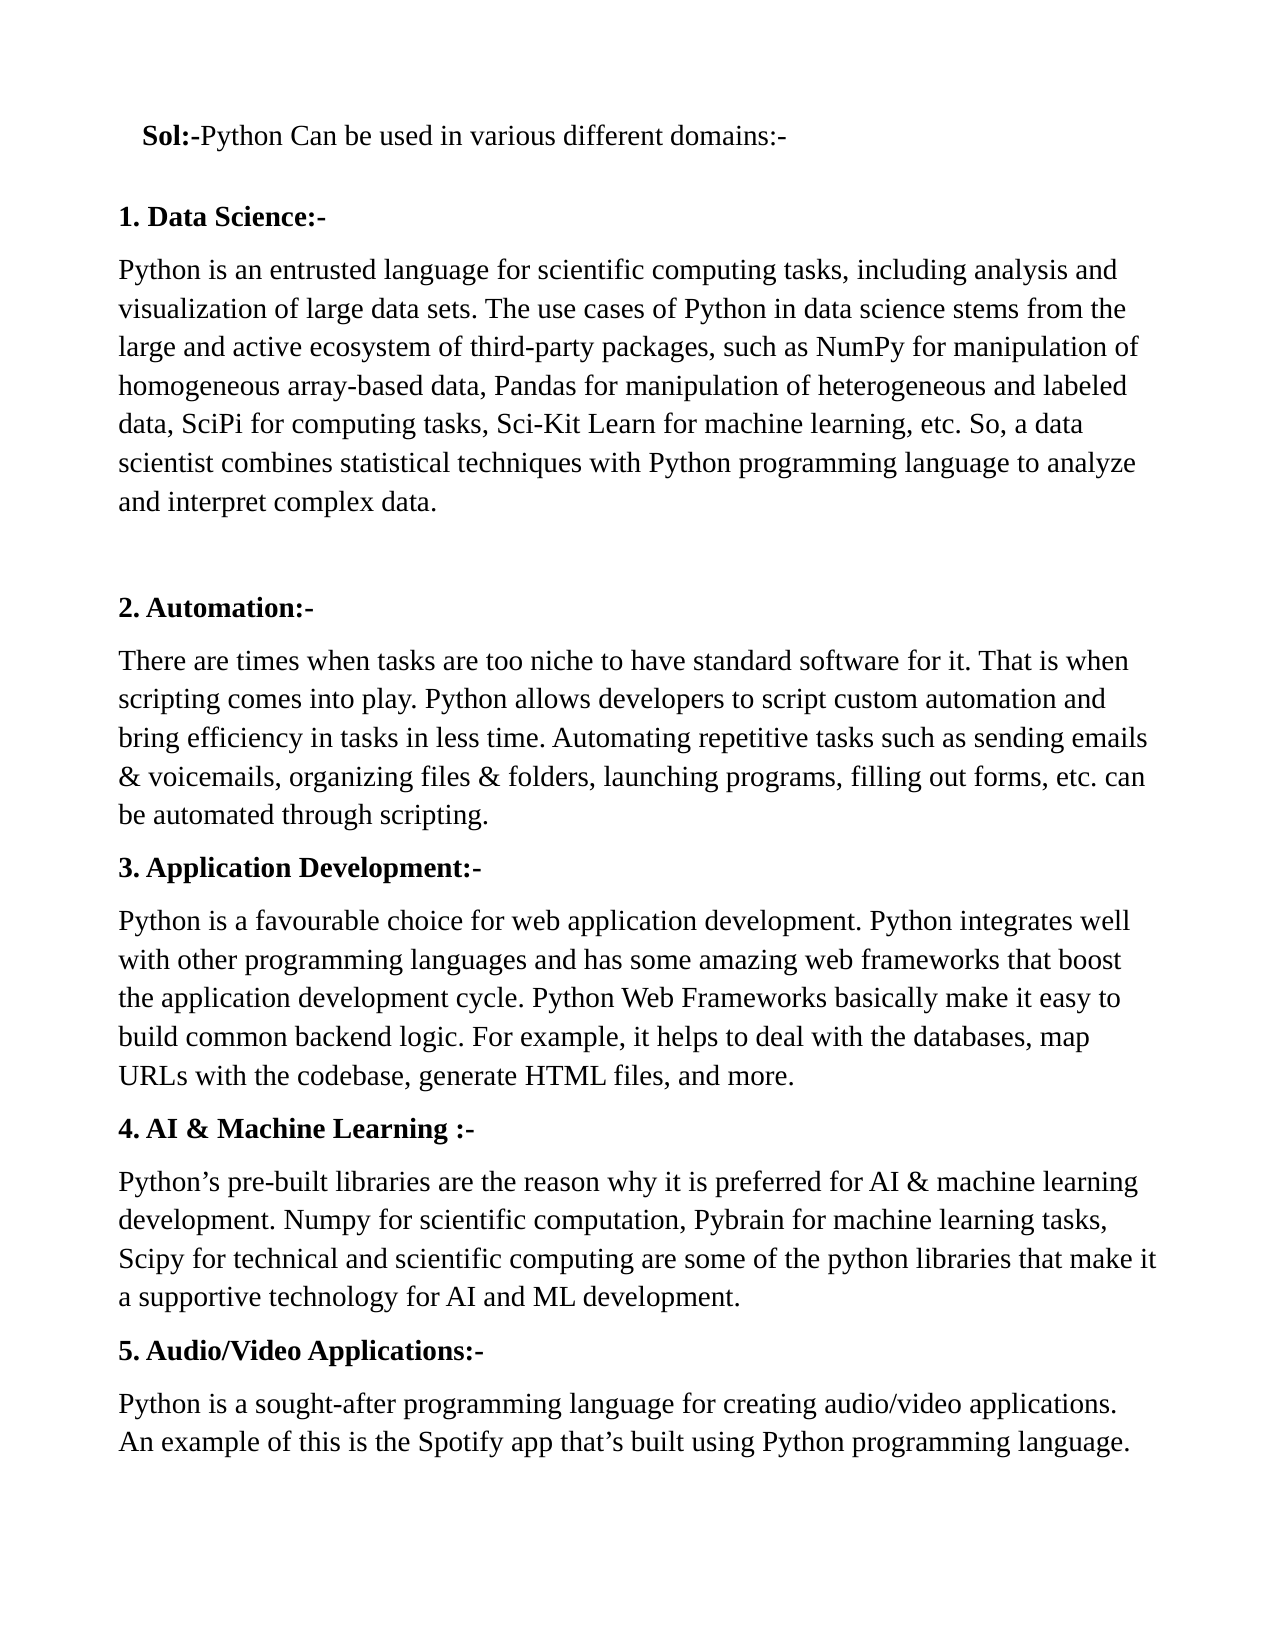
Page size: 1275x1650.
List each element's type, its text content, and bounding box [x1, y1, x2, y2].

text 4. AI & Machine Learning :- [118, 1111, 1157, 1144]
list Sol:-Python Can be used in various different domains:- [118, 118, 1157, 152]
text Python is a sought-after programming language for creating audio/video applications. An example of this is the Spotify app that’s built using Python programming language. [118, 1386, 1157, 1458]
text 1. Data Science:- [118, 199, 1157, 233]
text 2. Automation:- [118, 590, 1157, 623]
text There are times when tasks are too niche to have standard software for it. That is when scripting comes into play. Python allows developers to script custom automation and bring efficiency in tasks in less time. Automating repetitive tasks such as sending emails & voicemails, organizing files & folders, launching programs, filling out forms, etc. can be automated through scripting. [118, 643, 1157, 831]
text 3. Application Development:- [118, 850, 1157, 884]
text Python’s pre-built libraries are the reason why it is preferred for AI & machine learning development. Numpy for scientific computation, Pybrain for machine learning tasks, Scipy for technical and scientific computing are some of the python libraries that make it a supportive technology for AI and ML development. [118, 1164, 1157, 1313]
text 5. Audio/Video Applications:- [118, 1333, 1157, 1366]
text Python is a favourable choice for web application development. Python integrates well with other programming languages and has some amazing web frameworks that boost the application development cycle. Python Web Frameworks basically make it easy to build common backend logic. For example, it helps to deal with the databases, map URLs with the codebase, generate HTML files, and more. [118, 903, 1157, 1091]
text Python is an entrusted language for scientific computing tasks, including analysis and visualization of large data sets. The use cases of Python in data science stems from the large and active ecosystem of third-party packages, such as NumPy for manipulation of homogeneous array-based data, Pandas for manipulation of heterogeneous and labeled data, SciPi for computing tasks, Sci-Kit Learn for machine learning, etc. So, a data scientist combines statistical techniques with Python programming language to analyze and interpret complex data. [118, 252, 1157, 517]
